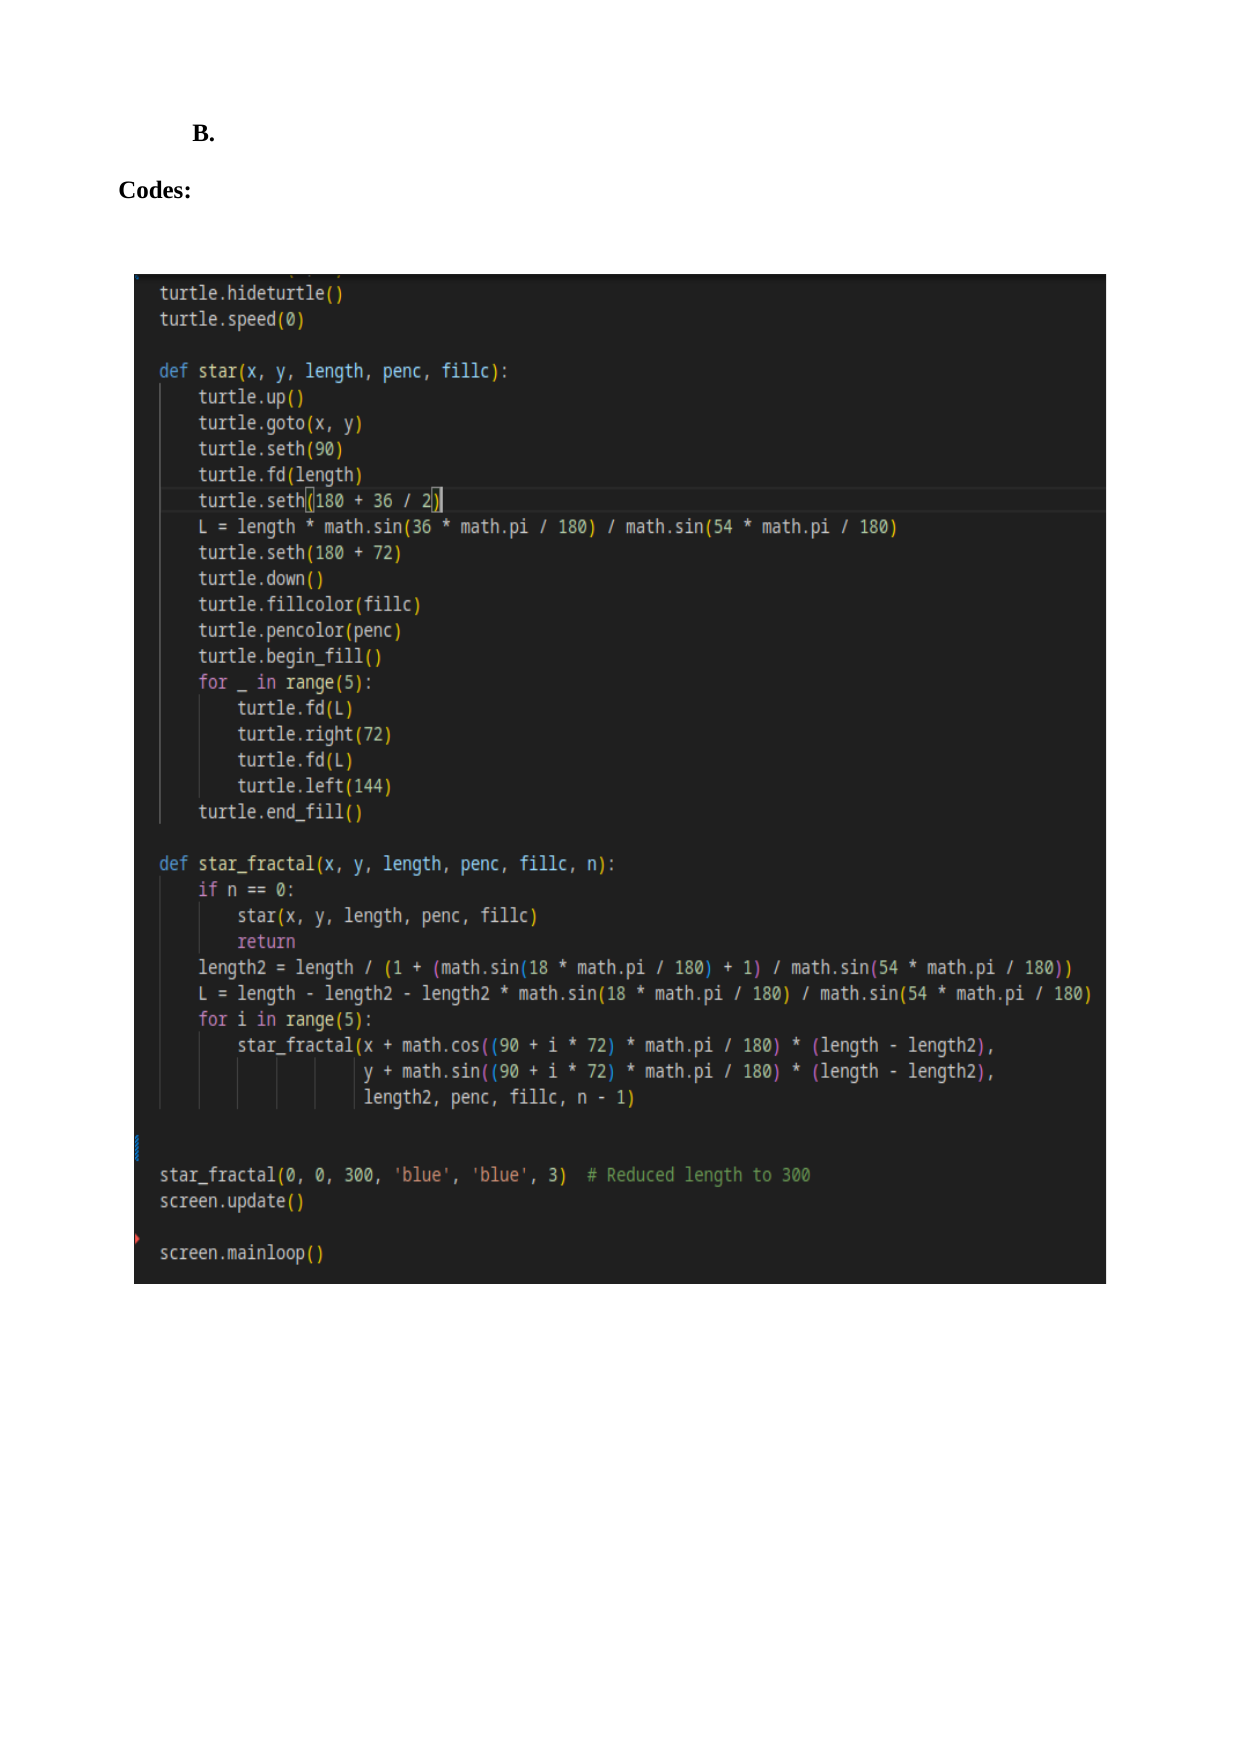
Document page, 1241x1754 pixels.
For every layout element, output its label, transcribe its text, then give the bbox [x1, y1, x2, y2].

text Codes: [118, 176, 1122, 204]
text B. [118, 118, 1122, 147]
picture [134, 274, 1107, 1284]
